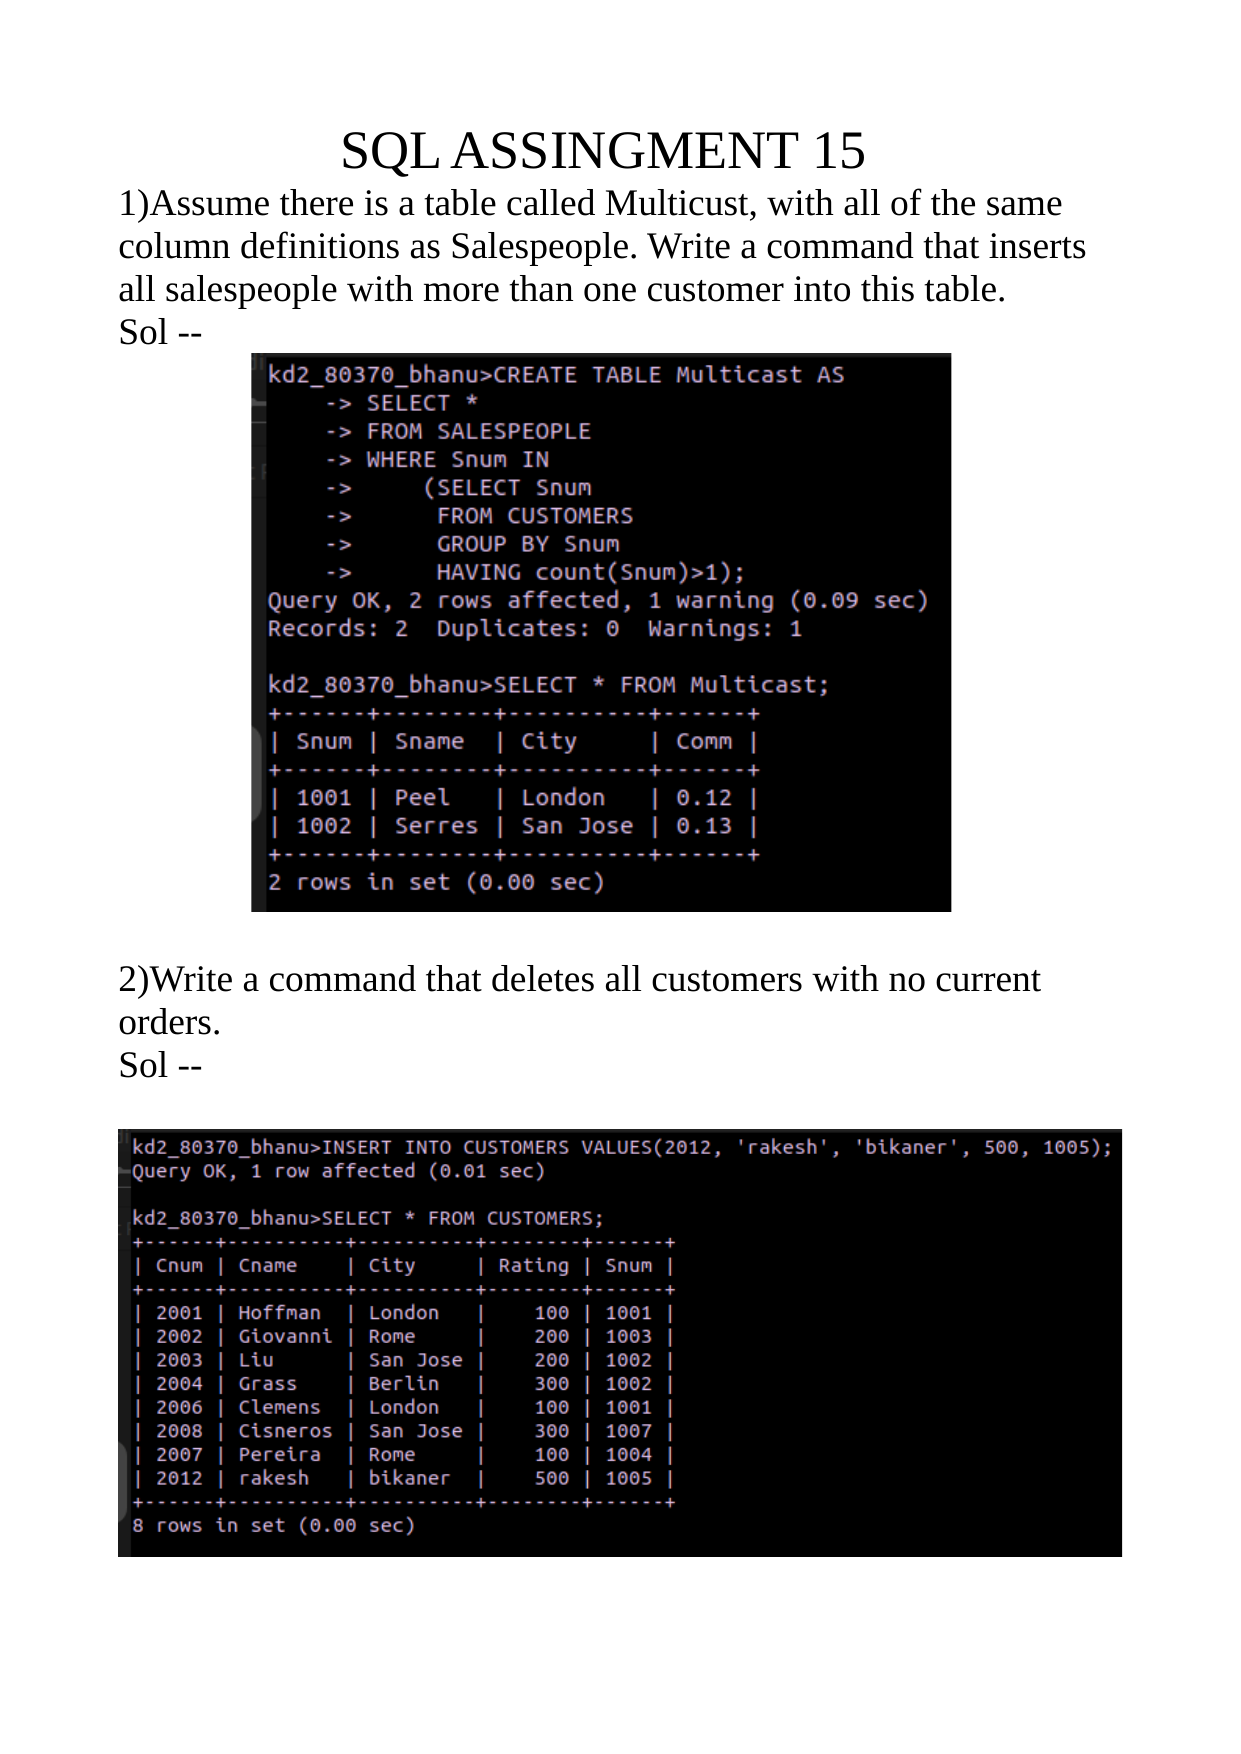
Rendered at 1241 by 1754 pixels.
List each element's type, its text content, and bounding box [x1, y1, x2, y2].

picture [251, 353, 952, 912]
picture [118, 1129, 1123, 1557]
text SQL ASSINGMENT 15 [118, 118, 1122, 180]
text Sol -- [118, 310, 1122, 353]
text 1)Assume there is a table called Multicust, with all of the same column definitions as Salespeople. Write a command that inserts all salespeople with more than one customer into this table. [118, 180, 1122, 310]
text Sol -- [118, 1043, 1122, 1086]
text 2)Write a command that deletes all customers with no current orders. [118, 957, 1122, 1043]
